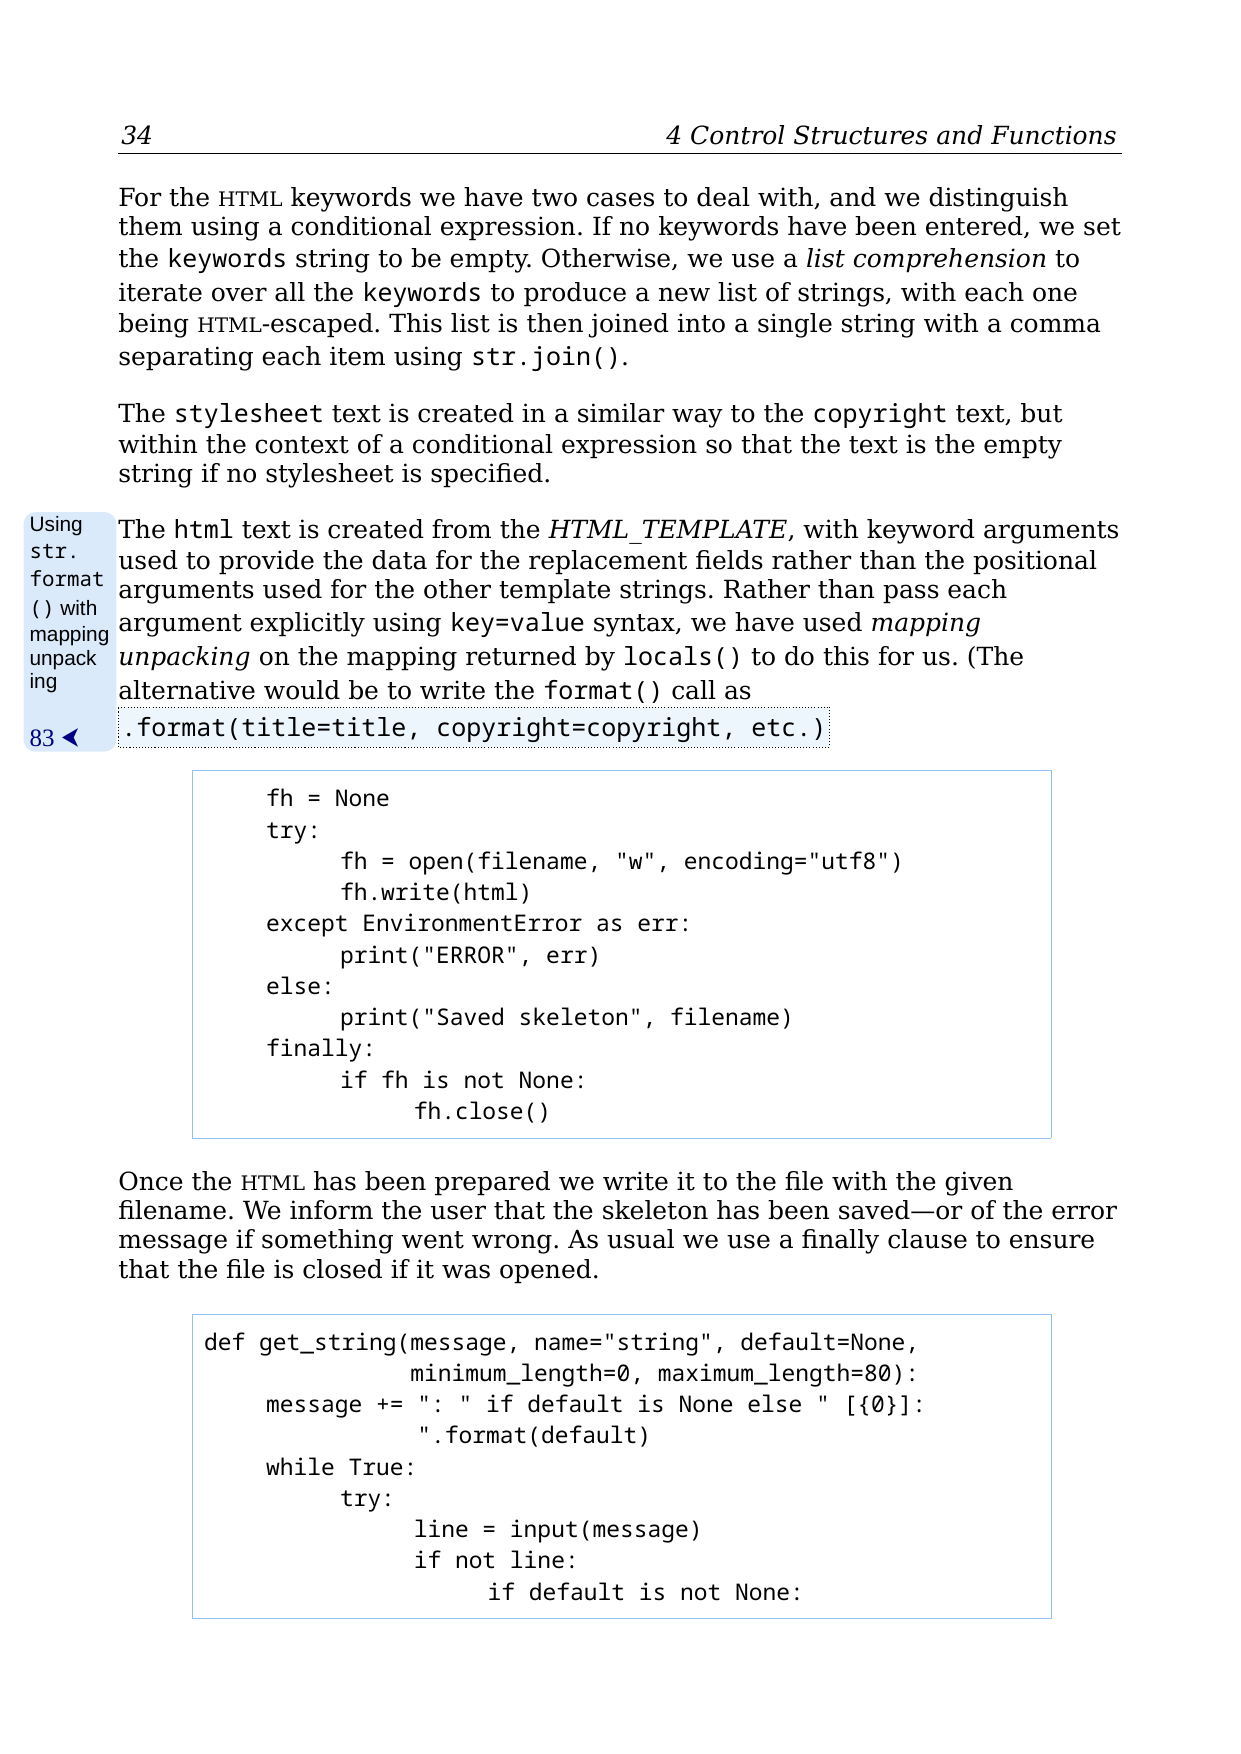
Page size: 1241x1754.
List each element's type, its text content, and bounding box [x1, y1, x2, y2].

text if fh is not None: [193, 1052, 1051, 1083]
text Once the html has been prepared we write it to the file with the given filename. We inform the user that the skeleton has been saved—or of the error message if something went wrong. As usual we use a finally clause to ensure that the file is closed if it was opened. [118, 1167, 1122, 1284]
text print("Saved skeleton", filename) [193, 989, 1051, 1020]
text try: [193, 1470, 1051, 1501]
text print("ERROR", err) [193, 927, 1051, 958]
text finally: [193, 1020, 1051, 1052]
text if default is not None: [193, 1563, 1051, 1618]
text fh.close() [193, 1083, 1051, 1138]
text fh = None [193, 771, 1051, 802]
text line = input(message) [193, 1501, 1051, 1532]
text fh.write(html) [193, 864, 1051, 895]
text fh = open(filename, "w", encoding="utf8") [193, 833, 1051, 864]
text if not line: [193, 1532, 1051, 1563]
text while True: [193, 1438, 1051, 1470]
text ".format(default) [193, 1407, 1051, 1438]
text else: [193, 958, 1051, 989]
text For the html keywords we have two cases to deal with, and we distinguish them using a conditional expression. If no keywords have been entered, we set the keywords string to be empty. Otherwise, we use a list comprehension to iterate over all the keywords to produce a new list of strings, with each one being html-escaped. This list is then joined into a single string with a comma separating each item using str.join(). [118, 183, 1122, 372]
text except EnvironmentError as err: [193, 895, 1051, 927]
text The stylesheet text is created in a similar way to the copyright text, but within the context of a conditional expression so that the text is the empty string if no stylesheet is specified. [118, 396, 1122, 488]
text try: [193, 802, 1051, 833]
text message += ": " if default is None else " [{0}]: [193, 1376, 1051, 1407]
text The html text is created from the HTML_TEMPLATE, with keyword arguments used to provide the data for the replacement fields rather than the positional arguments used for the other template strings. Rather than pass each argument explicitly using key=value syntax, we have used mapping unpacking on the mapping returned by locals() to do this for us. (The alternative would be to write the format() call as .format(title=title, copyright=copyright, etc.) [118, 512, 1122, 747]
text minimum_length=0, maximum_length=80): [193, 1345, 1051, 1376]
text def get_string(message, name="string", default=None, [193, 1315, 1051, 1345]
